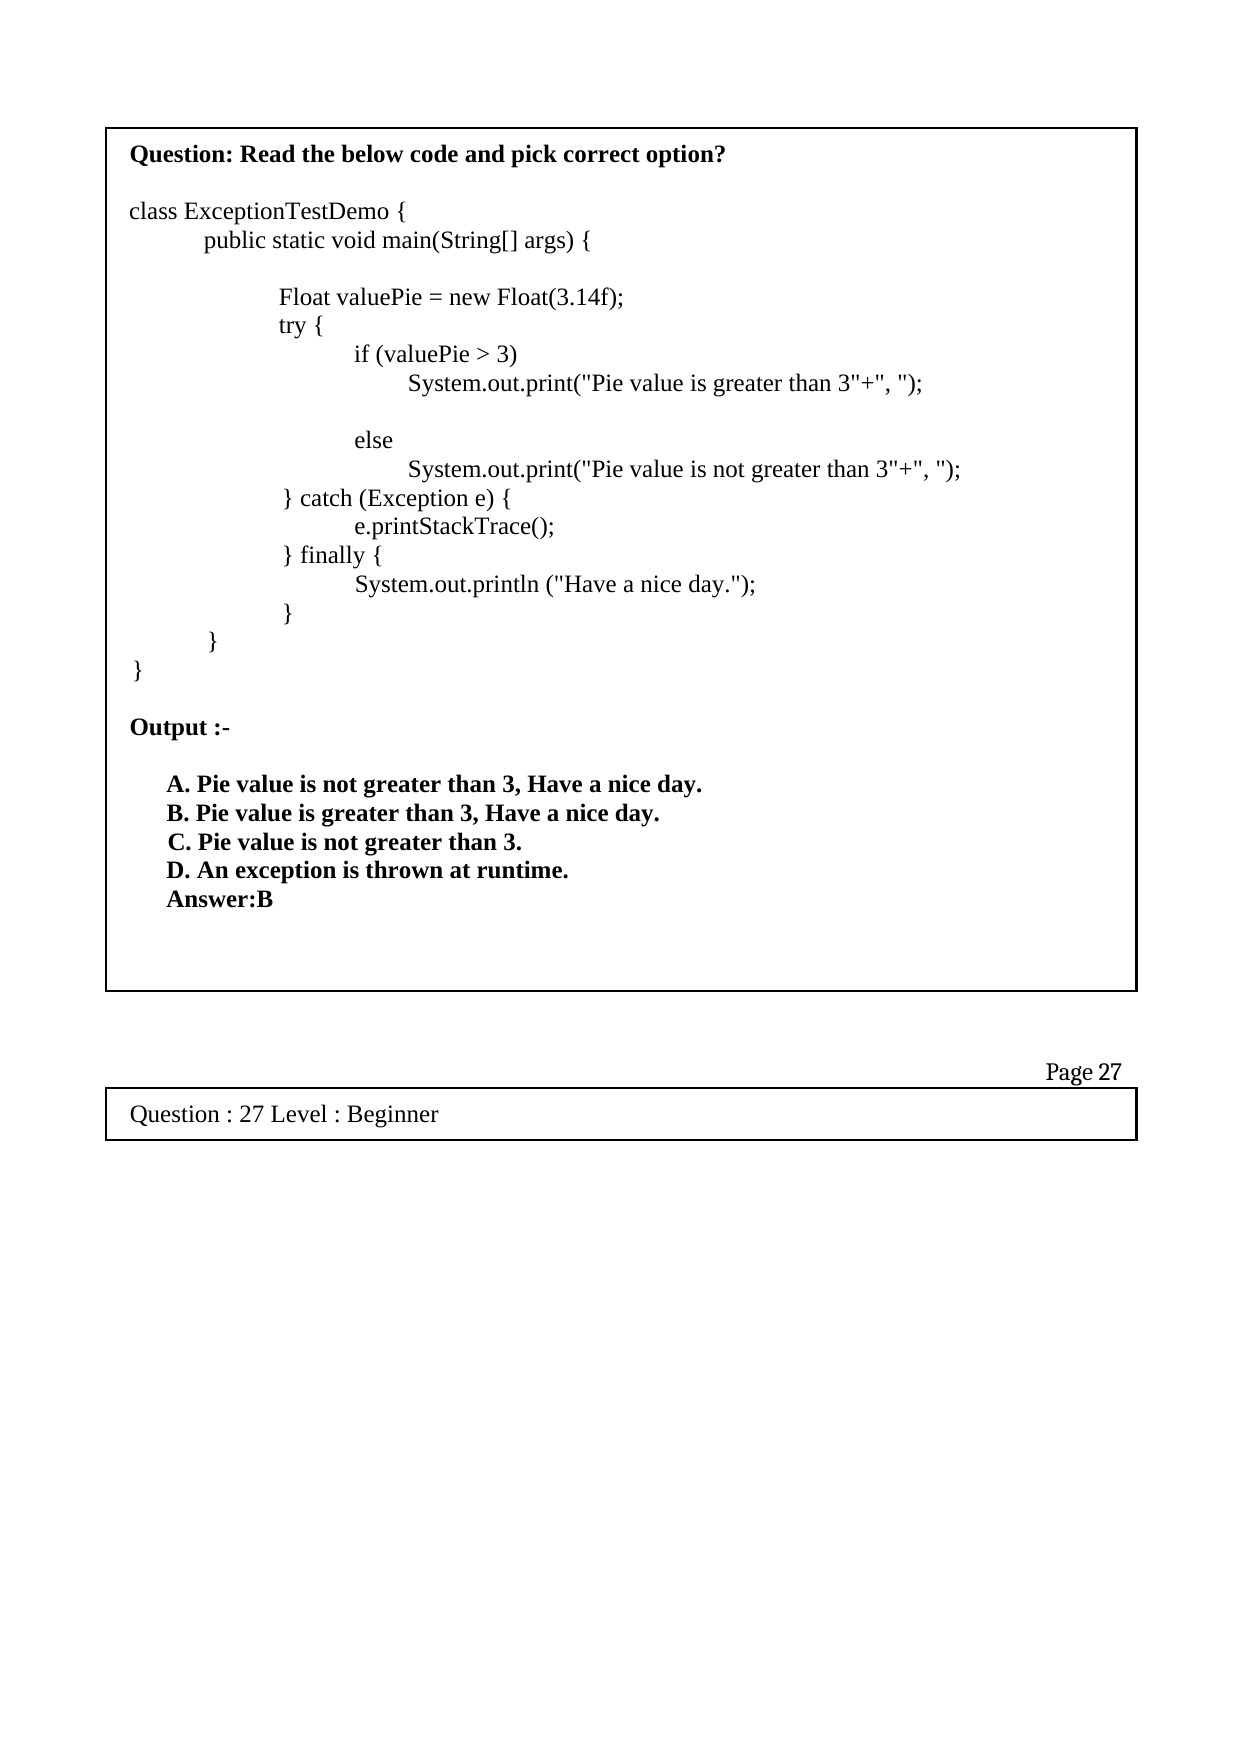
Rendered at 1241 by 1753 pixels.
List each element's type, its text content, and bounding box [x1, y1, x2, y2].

table_header Question : 27 Level : Beginner [107, 1089, 1135, 1139]
text Page 27 [106, 1058, 1122, 1087]
table_cell Question: Read the below code and pick correct option? class ExceptionTestDemo { public static void main(String[] args) { Float valuePie = new Float(3.14f); try { if (valuePie > 3) System.out.print("Pie value is greater than 3"+", "); else System.out.print("Pie value is not greater than 3"+", "); } catch (Exception e) { e.printStackTrace(); } finally { System.out.println ("Have a nice day."); } } } Output :- A. Pie value is not greater than 3, Have a nice day. B. Pie value is greater than 3, Have a nice day. C. Pie value is not greater than 3. D. An exception is thrown at runtime. Answer:B [107, 129, 1135, 990]
